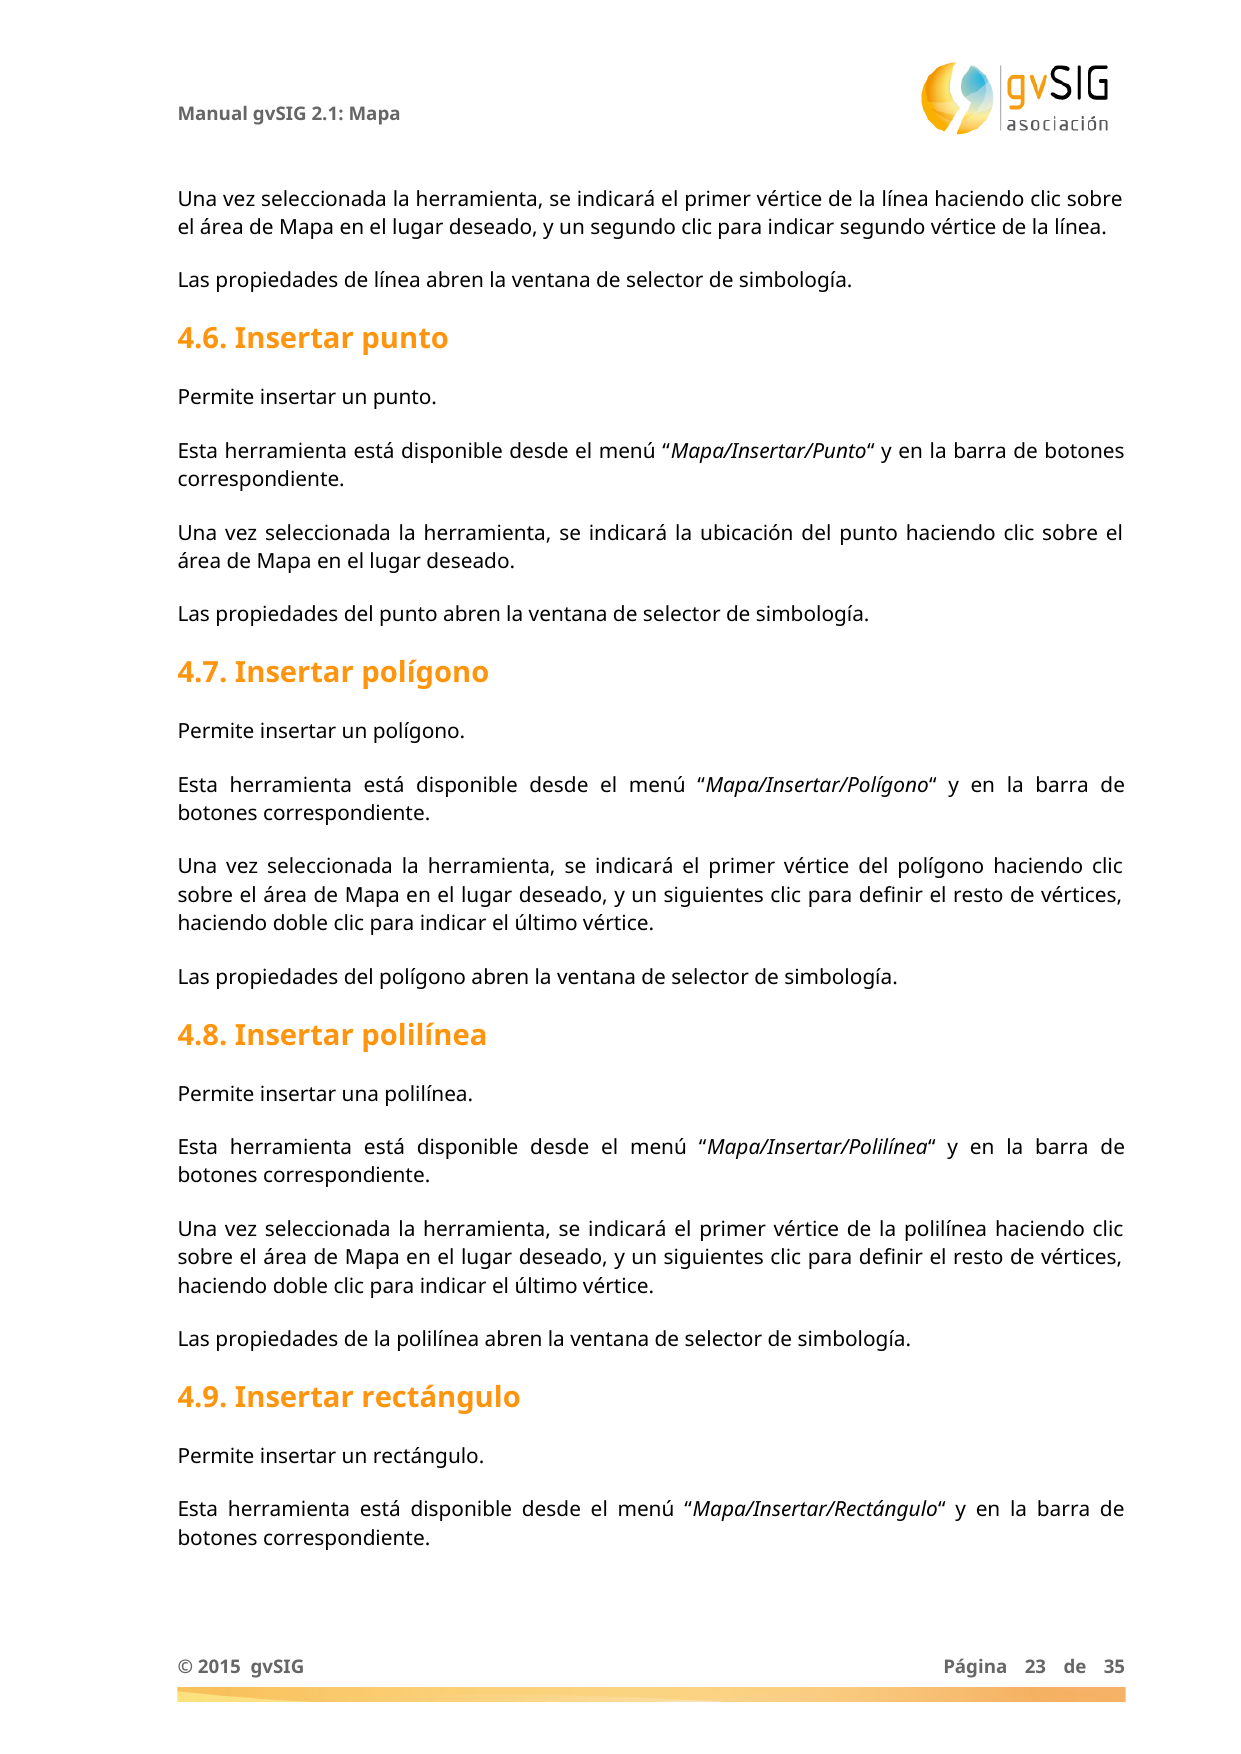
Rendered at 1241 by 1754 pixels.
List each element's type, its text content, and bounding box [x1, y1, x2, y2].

text Permite insertar una polilínea. [177, 1079, 1125, 1107]
text Esta herramienta está disponible desde el menú “Mapa/Insertar/Polígono“ y en la barra de botones correspondiente. [177, 770, 1125, 827]
text Las propiedades del polígono abren la ventana de selector de simbología. [177, 962, 1125, 990]
subtitle 4.9. Insertar rectángulo [177, 1376, 1125, 1416]
text Una vez seleccionada la herramienta, se indicará la ubicación del punto haciendo clic sobre el área de Mapa en el lugar deseado. [177, 518, 1125, 574]
subtitle 4.6. Insertar punto [177, 318, 1125, 357]
text Esta herramienta está disponible desde el menú “Mapa/Insertar/Polilínea“ y en la barra de botones correspondiente. [177, 1132, 1125, 1189]
text Una vez seleccionada la herramienta, se indicará el primer vértice del polígono haciendo clic sobre el área de Mapa en el lugar deseado, y un siguientes clic para definir el resto de vértices, haciendo doble clic para indicar el último vértice. [177, 852, 1125, 937]
text Esta herramienta está disponible desde el menú “Mapa/Insertar/Punto“ y en la barra de botones correspondiente. [177, 436, 1125, 493]
text Las propiedades de la polilínea abren la ventana de selector de simbología. [177, 1324, 1125, 1353]
picture [177, 1687, 1126, 1702]
picture [902, 47, 1122, 148]
text Las propiedades de línea abren la ventana de selector de simbología. [177, 266, 1125, 294]
text Las propiedades del punto abren la ventana de selector de simbología. [177, 599, 1125, 628]
subtitle 4.7. Insertar polígono [177, 652, 1125, 691]
text Una vez seleccionada la herramienta, se indicará el primer vértice de la polilínea haciendo clic sobre el área de Mapa en el lugar deseado, y un siguientes clic para definir el resto de vértices, haciendo doble clic para indicar el último vértice. [177, 1214, 1125, 1299]
subtitle 4.8. Insertar polilínea [177, 1014, 1125, 1054]
text Permite insertar un punto. [177, 382, 1125, 411]
text Permite insertar un polígono. [177, 716, 1125, 745]
text Una vez seleccionada la herramienta, se indicará el primer vértice de la línea haciendo clic sobre el área de Mapa en el lugar deseado, y un segundo clic para indicar segundo vértice de la línea. [177, 184, 1125, 241]
text Permite insertar un rectángulo. [177, 1441, 1125, 1469]
text Esta herramienta está disponible desde el menú “Mapa/Insertar/Rectángulo“ y en la barra de botones correspondiente. [177, 1494, 1125, 1551]
